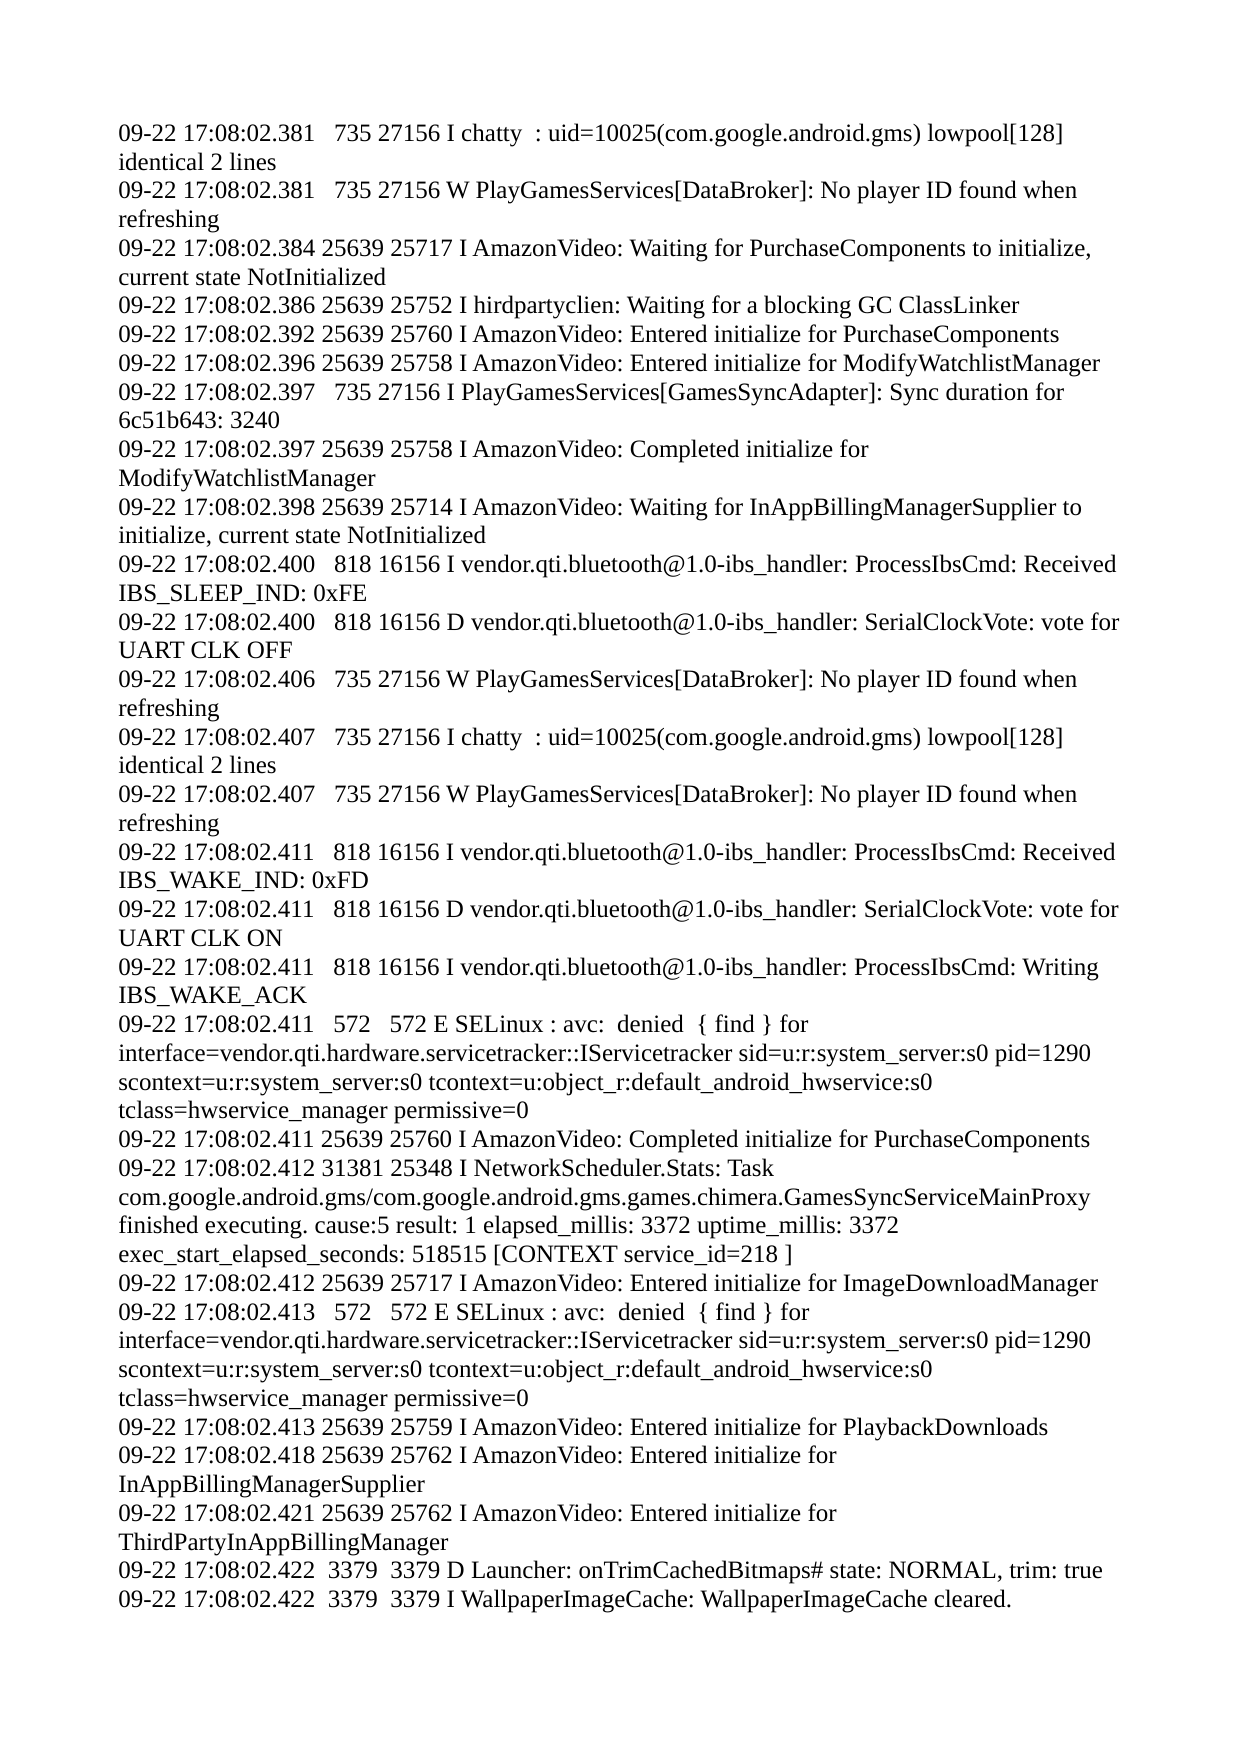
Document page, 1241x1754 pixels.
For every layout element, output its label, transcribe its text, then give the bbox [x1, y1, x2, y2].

text 09-22 17:08:02.418 25639 25762 I AmazonVideo: Entered initialize for InAppBillingManagerSupplier [118, 1441, 1122, 1498]
text 09-22 17:08:02.413 572 572 E SELinux : avc: denied { find } for interface=vendor.qti.hardware.servicetracker::IServicetracker sid=u:r:system_server:s0 pid=1290 scontext=u:r:system_server:s0 tcontext=u:object_r:default_android_hwservice:s0 tclass=hwservice_manager permissive=0 [118, 1297, 1122, 1412]
text 09-22 17:08:02.422 3379 3379 D Launcher: onTrimCachedBitmaps# state: NORMAL, trim: true [118, 1556, 1122, 1584]
text 09-22 17:08:02.381 735 27156 W PlayGamesServices[DataBroker]: No player ID found when refreshing [118, 176, 1122, 233]
text 09-22 17:08:02.413 25639 25759 I AmazonVideo: Entered initialize for PlaybackDownloads [118, 1412, 1122, 1441]
text 09-22 17:08:02.407 735 27156 I chatty : uid=10025(com.google.android.gms) lowpool[128] identical 2 lines [118, 722, 1122, 779]
text 09-22 17:08:02.392 25639 25760 I AmazonVideo: Entered initialize for PurchaseComponents [118, 319, 1122, 348]
text 09-22 17:08:02.397 25639 25758 I AmazonVideo: Completed initialize for ModifyWatchlistManager [118, 434, 1122, 492]
text 09-22 17:08:02.398 25639 25714 I AmazonVideo: Waiting for InAppBillingManagerSupplier to initialize, current state NotInitialized [118, 492, 1122, 549]
text 09-22 17:08:02.411 818 16156 I vendor.qti.bluetooth@1.0-ibs_handler: ProcessIbsCmd: Writing IBS_WAKE_ACK [118, 952, 1122, 1009]
text 09-22 17:08:02.411 572 572 E SELinux : avc: denied { find } for interface=vendor.qti.hardware.servicetracker::IServicetracker sid=u:r:system_server:s0 pid=1290 scontext=u:r:system_server:s0 tcontext=u:object_r:default_android_hwservice:s0 tclass=hwservice_manager permissive=0 [118, 1009, 1122, 1124]
text 09-22 17:08:02.406 735 27156 W PlayGamesServices[DataBroker]: No player ID found when refreshing [118, 664, 1122, 722]
text 09-22 17:08:02.384 25639 25717 I AmazonVideo: Waiting for PurchaseComponents to initialize, current state NotInitialized [118, 233, 1122, 291]
text 09-22 17:08:02.400 818 16156 D vendor.qti.bluetooth@1.0-ibs_handler: SerialClockVote: vote for UART CLK OFF [118, 607, 1122, 664]
text 09-22 17:08:02.411 818 16156 D vendor.qti.bluetooth@1.0-ibs_handler: SerialClockVote: vote for UART CLK ON [118, 894, 1122, 952]
text 09-22 17:08:02.411 818 16156 I vendor.qti.bluetooth@1.0-ibs_handler: ProcessIbsCmd: Received IBS_WAKE_IND: 0xFD [118, 837, 1122, 894]
text 09-22 17:08:02.412 25639 25717 I AmazonVideo: Entered initialize for ImageDownloadManager [118, 1268, 1122, 1297]
text 09-22 17:08:02.421 25639 25762 I AmazonVideo: Entered initialize for ThirdPartyInAppBillingManager [118, 1498, 1122, 1556]
text 09-22 17:08:02.407 735 27156 W PlayGamesServices[DataBroker]: No player ID found when refreshing [118, 779, 1122, 837]
text 09-22 17:08:02.412 31381 25348 I NetworkScheduler.Stats: Task com.google.android.gms/com.google.android.gms.games.chimera.GamesSyncServiceMainProxy finished executing. cause:5 result: 1 elapsed_millis: 3372 uptime_millis: 3372 exec_start_elapsed_seconds: 518515 [CONTEXT service_id=218 ] [118, 1153, 1122, 1268]
text 09-22 17:08:02.396 25639 25758 I AmazonVideo: Entered initialize for ModifyWatchlistManager [118, 348, 1122, 377]
text 09-22 17:08:02.411 25639 25760 I AmazonVideo: Completed initialize for PurchaseComponents [118, 1124, 1122, 1153]
text 09-22 17:08:02.381 735 27156 I chatty : uid=10025(com.google.android.gms) lowpool[128] identical 2 lines [118, 118, 1122, 176]
text 09-22 17:08:02.422 3379 3379 I WallpaperImageCache: WallpaperImageCache cleared. [118, 1584, 1122, 1613]
text 09-22 17:08:02.386 25639 25752 I hirdpartyclien: Waiting for a blocking GC ClassLinker [118, 291, 1122, 319]
text 09-22 17:08:02.400 818 16156 I vendor.qti.bluetooth@1.0-ibs_handler: ProcessIbsCmd: Received IBS_SLEEP_IND: 0xFE [118, 549, 1122, 607]
text 09-22 17:08:02.397 735 27156 I PlayGamesServices[GamesSyncAdapter]: Sync duration for 6c51b643: 3240 [118, 377, 1122, 434]
